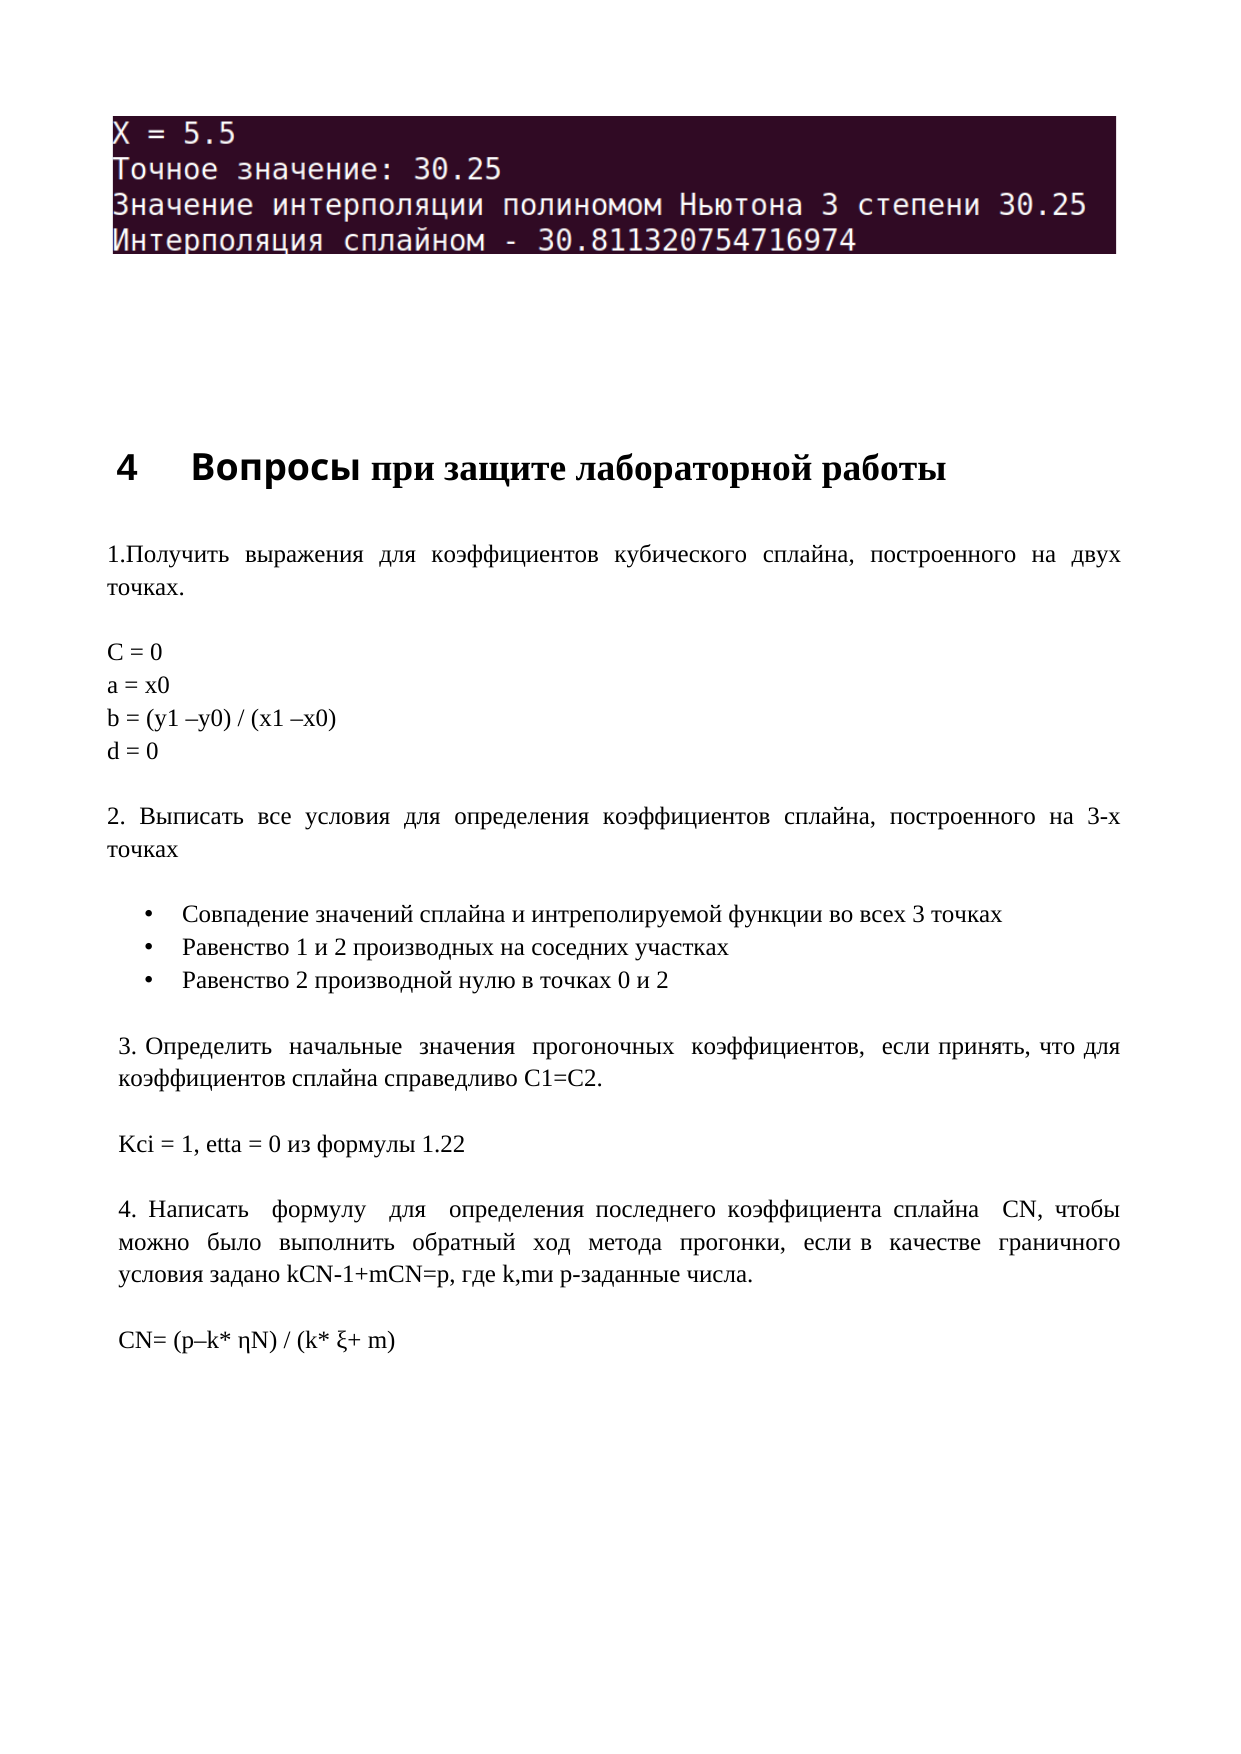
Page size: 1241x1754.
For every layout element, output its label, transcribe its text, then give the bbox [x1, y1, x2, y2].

list Совпадение значений сплайна и интреполируемой функции во всех 3 точках [144, 899, 1122, 928]
text 4. Написать формулу для определения последнего коэффициента сплайна СN, чтобы можно было выполнить обратный ход метода прогонки, если в качестве граничного условия задано kCN-1+mCN=p, где k,mи p-заданные числа. [118, 1194, 1122, 1288]
list Равенство 2 производной нулю в точках 0 и 2 [144, 965, 1122, 994]
text 1.Получить выражения для коэффициентов кубического сплайна, построенного на двух точках. [107, 539, 1122, 601]
text a = x0 [107, 670, 1122, 699]
text Kci = 1, etta = 0 из формулы 1.22 [118, 1129, 1122, 1157]
text d = 0 [107, 736, 1122, 764]
text 2. Выписать все условия для определения коэффициентов сплайна, построенного на 3-х точках [107, 801, 1122, 863]
picture [112, 116, 1117, 254]
subtitle Вопросы при защите лабораторной работы [116, 440, 1122, 491]
text 3. Определить начальные значения прогоночных коэффициентов, если принять, что для коэффициентов сплайна справедливо C1=C2. [118, 1031, 1122, 1092]
text C = 0 [107, 637, 1122, 666]
list Равенство 1 и 2 производных на соседних участках [144, 932, 1122, 961]
text CN= (p–k* ηN) / (k* ξ+ m) [118, 1325, 1122, 1353]
text b = (y1 –y0) / (x1 –x0) [107, 703, 1122, 732]
